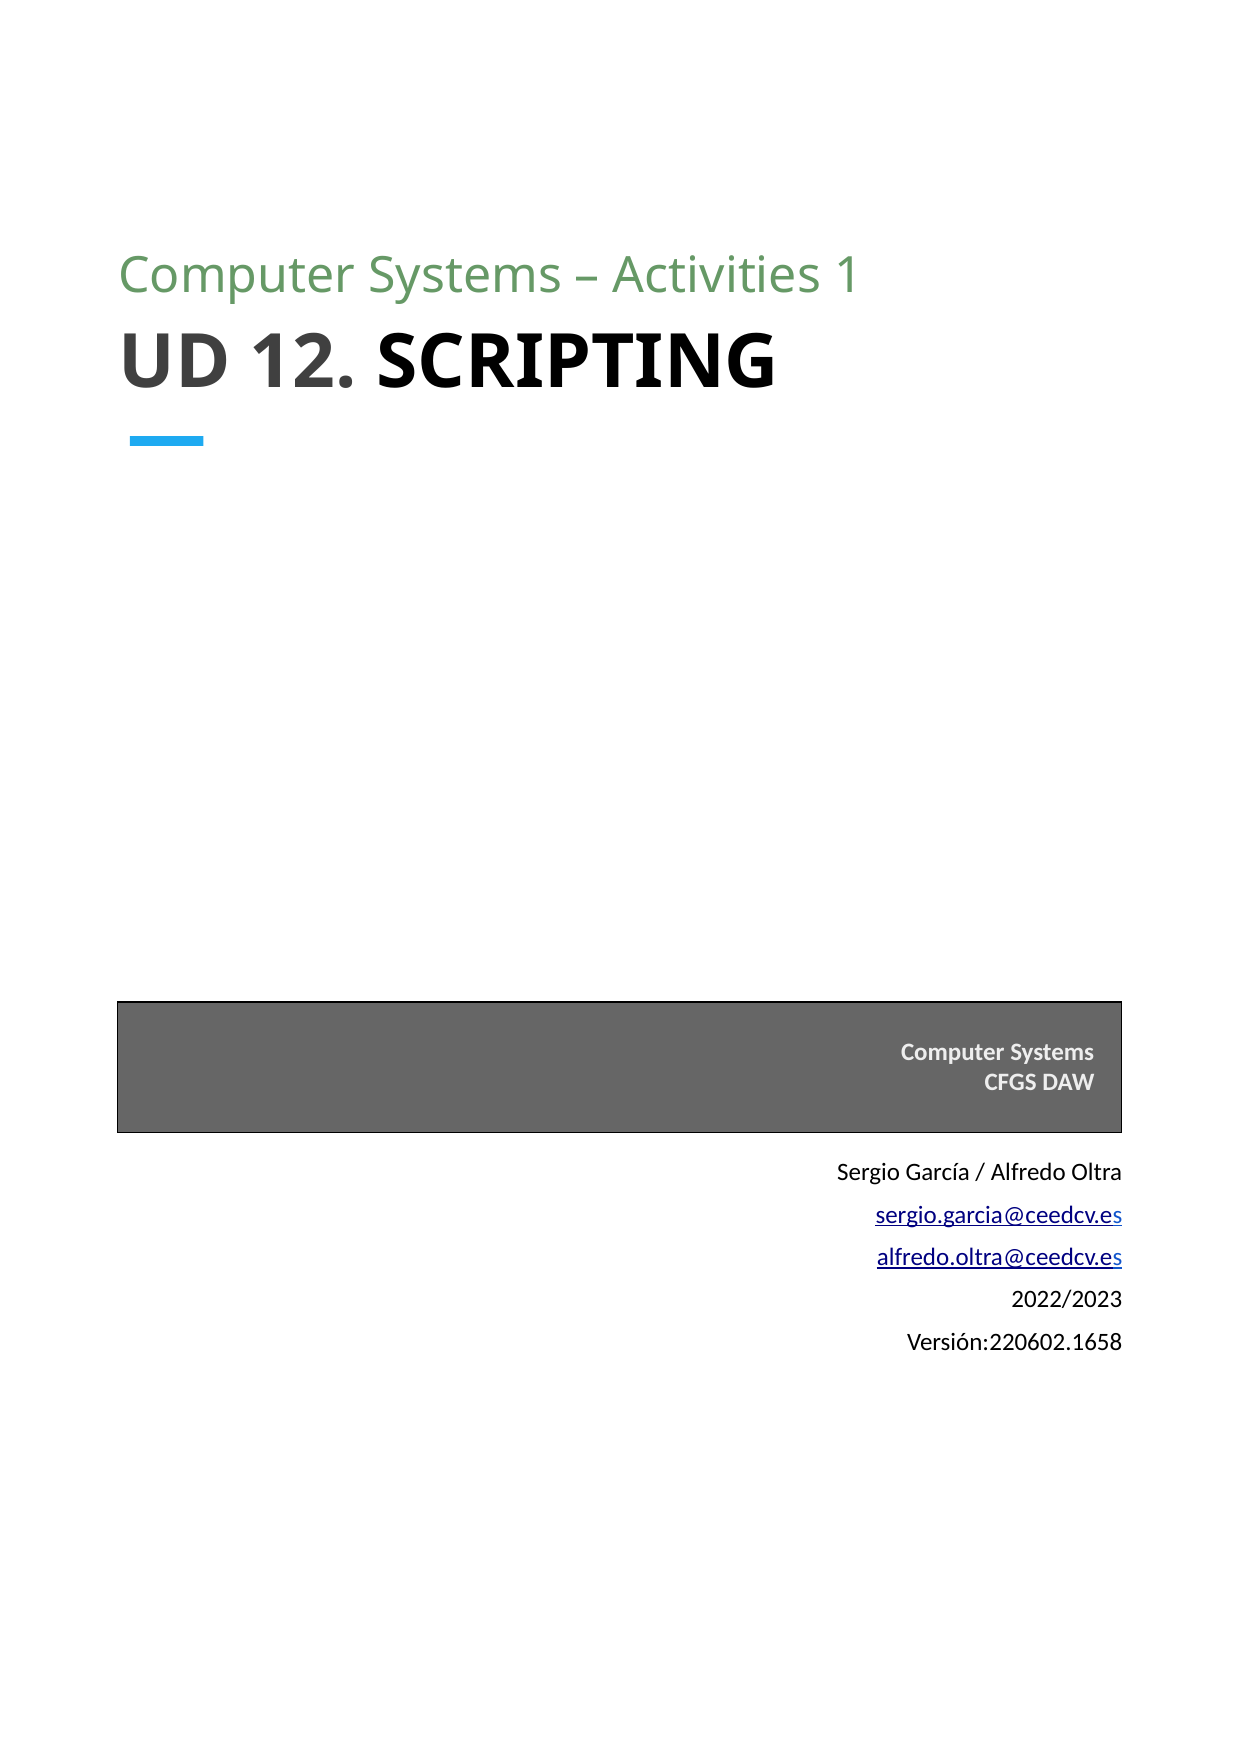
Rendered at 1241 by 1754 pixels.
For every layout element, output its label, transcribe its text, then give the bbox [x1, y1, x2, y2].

text Versión:220602.1657 [118, 1326, 1122, 1357]
text Sergio García / Alfredo Oltra [231, 1133, 1122, 1187]
text sergio.garcia@ceedcv.es [231, 1199, 1122, 1229]
text [231, 977, 1122, 1001]
text Computer Systems [121, 1036, 1094, 1066]
picture [129, 436, 204, 446]
text alfredo.oltra@ceedcv.es [231, 1241, 1122, 1272]
text Computer Systems – Activities 1 UD 12. Scripting [118, 239, 1122, 409]
text CFGS DAW [121, 1066, 1094, 1097]
text 2022/2023 [118, 1284, 1122, 1314]
